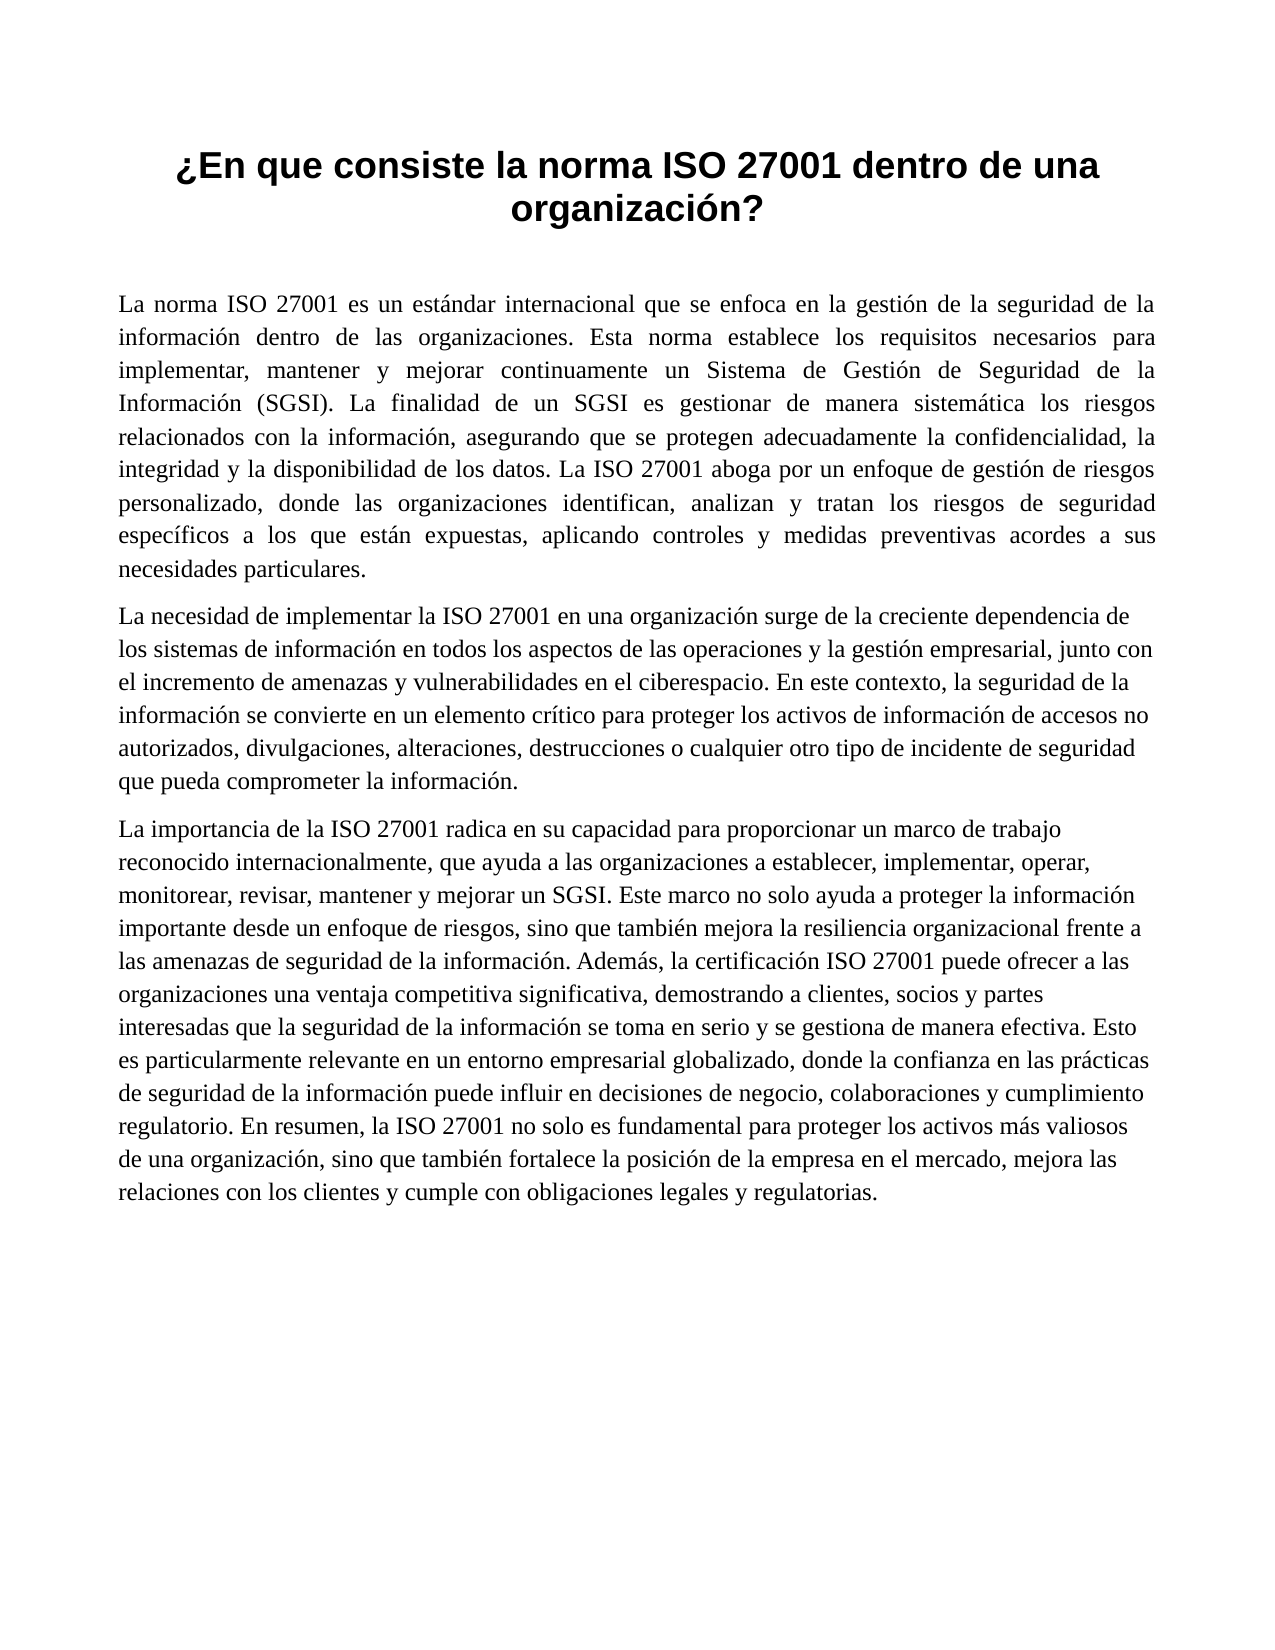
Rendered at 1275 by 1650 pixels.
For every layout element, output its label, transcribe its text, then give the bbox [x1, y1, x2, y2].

text La norma ISO 27001 es un estándar internacional que se enfoca en la gestión de la seguridad de la información dentro de las organizaciones. Esta norma establece los requisitos necesarios para implementar, mantener y mejorar continuamente un Sistema de Gestión de Seguridad de la Información (SGSI). La finalidad de un SGSI es gestionar de manera sistemática los riesgos relacionados con la información, asegurando que se protegen adecuadamente la confidencialidad, la integridad y la disponibilidad de los datos. La ISO 27001 aboga por un enfoque de gestión de riesgos personalizado, donde las organizaciones identifican, analizan y tratan los riesgos de seguridad específicos a los que están expuestas, aplicando controles y medidas preventivas acordes a sus necesidades particulares. [118, 289, 1157, 582]
text La necesidad de implementar la ISO 27001 en una organización surge de la creciente dependencia de los sistemas de información en todos los aspectos de las operaciones y la gestión empresarial, junto con el incremento de amenazas y vulnerabilidades en el ciberespacio. En este contexto, la seguridad de la información se convierte en un elemento crítico para proteger los activos de información de accesos no autorizados, divulgaciones, alteraciones, destrucciones o cualquier otro tipo de incidente de seguridad que pueda comprometer la información. [118, 601, 1157, 795]
subtitle ¿En que consiste la norma ISO 27001 dentro de una organización? [118, 143, 1157, 229]
text La importancia de la ISO 27001 radica en su capacidad para proporcionar un marco de trabajo reconocido internacionalmente, que ayuda a las organizaciones a establecer, implementar, operar, monitorear, revisar, mantener y mejorar un SGSI. Este marco no solo ayuda a proteger la información importante desde un enfoque de riesgos, sino que también mejora la resiliencia organizacional frente a las amenazas de seguridad de la información. Además, la certificación ISO 27001 puede ofrecer a las organizaciones una ventaja competitiva significativa, demostrando a clientes, socios y partes interesadas que la seguridad de la información se toma en serio y se gestiona de manera efectiva. Esto es particularmente relevante en un entorno empresarial globalizado, donde la confianza en las prácticas de seguridad de la información puede influir en decisiones de negocio, colaboraciones y cumplimiento regulatorio. En resumen, la ISO 27001 no solo es fundamental para proteger los activos más valiosos de una organización, sino que también fortalece la posición de la empresa en el mercado, mejora las relaciones con los clientes y cumple con obligaciones legales y regulatorias. [118, 814, 1157, 1206]
